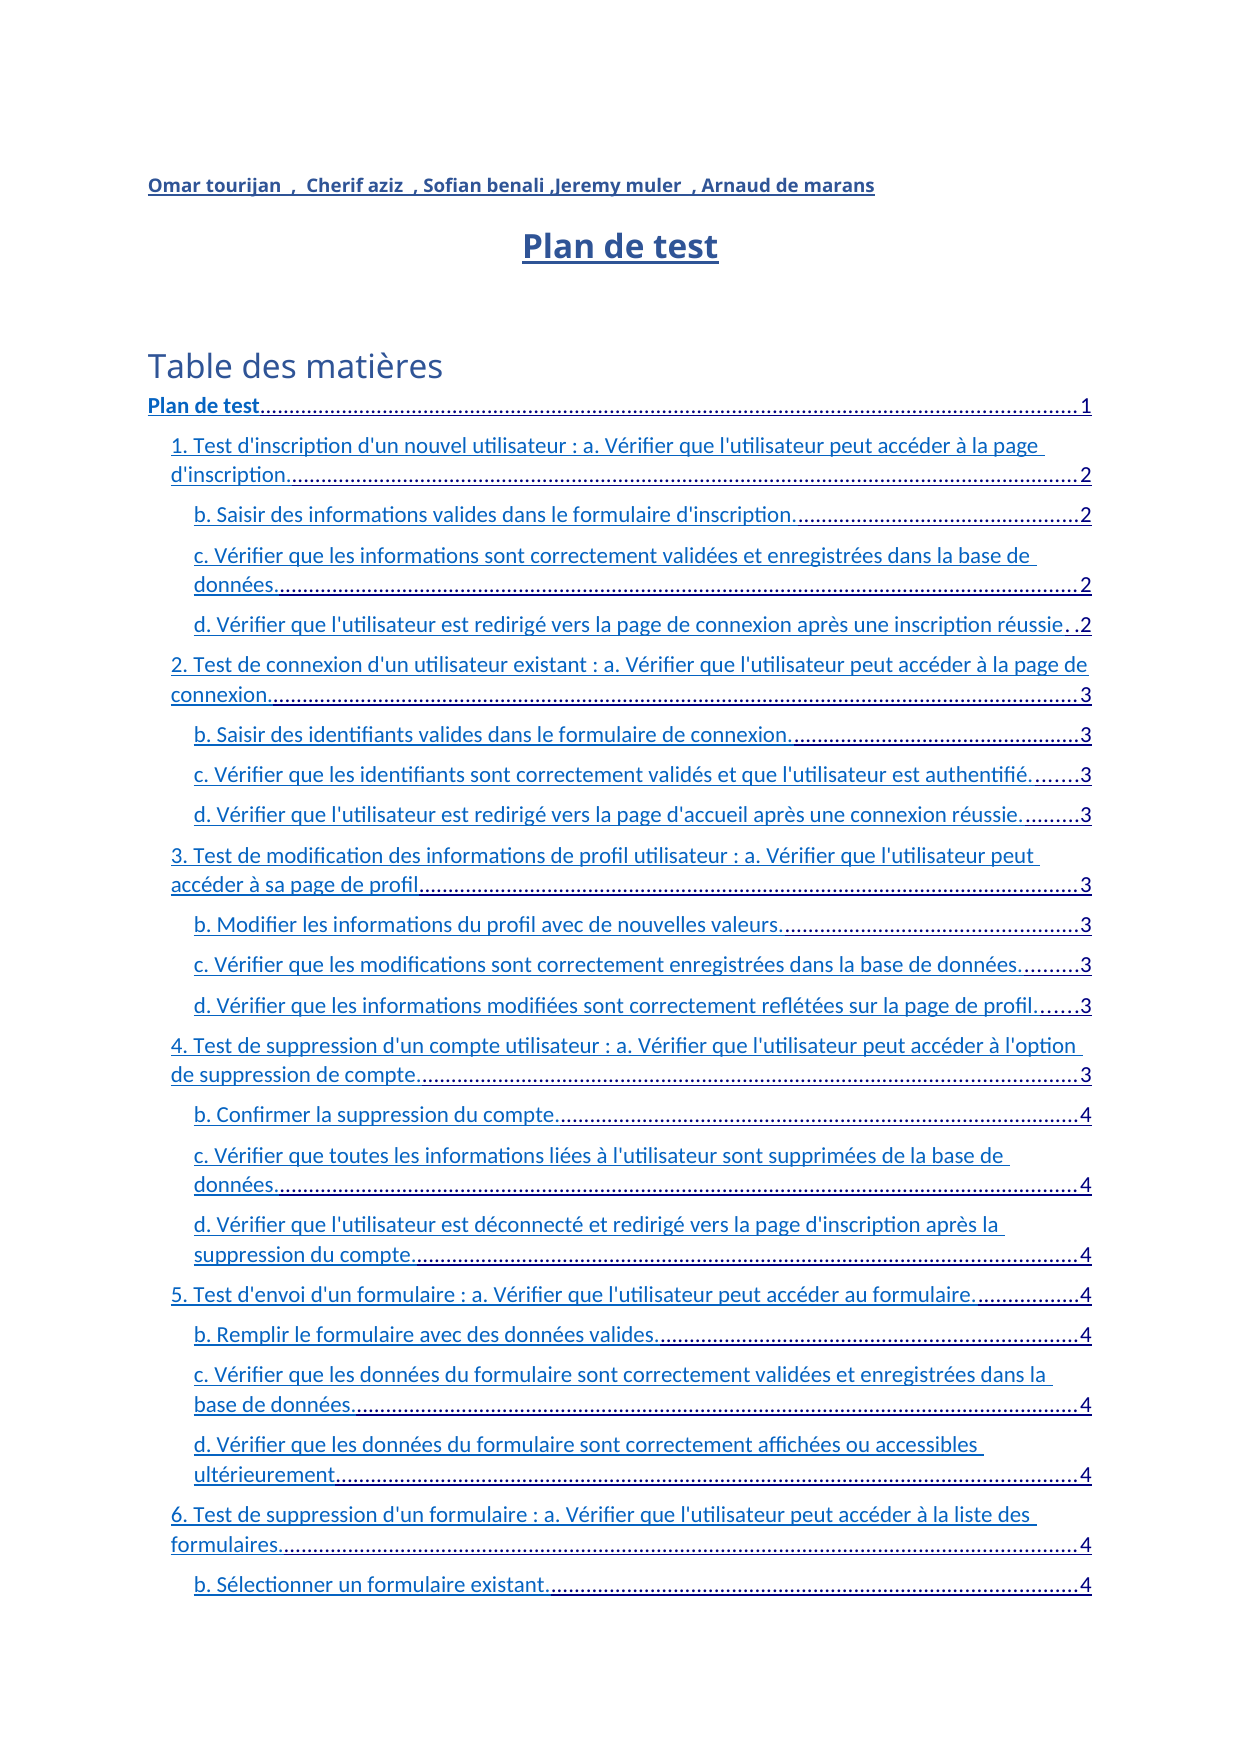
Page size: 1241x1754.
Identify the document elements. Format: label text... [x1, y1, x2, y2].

text c. Vérifier que les identifiants sont correctement validés et que l'utilisateur est authentifié. 3 [193, 761, 1093, 788]
text 5. Test d'envoi d'un formulaire : a. Vérifier que l'utilisateur peut accéder au formulaire. 4 [171, 1280, 1093, 1308]
text Table des matières [148, 343, 1093, 388]
text 6. Test de suppression d'un formulaire : a. Vérifier que l'utilisateur peut accéder à la liste des formulaires. 4 [171, 1500, 1093, 1558]
text 2. Test de connexion d'un utilisateur existant : a. Vérifier que l'utilisateur peut accéder à la page de connexion. 3 [171, 651, 1093, 708]
text c. Vérifier que les modifications sont correctement enregistrées dans la base de données. 3 [193, 951, 1093, 979]
text Plan de test 1 [148, 391, 1093, 419]
text b. Sélectionner un formulaire existant. 4 [193, 1570, 1093, 1598]
text d. Vérifier que les données du formulaire sont correctement affichées ou accessibles ultérieurement 4 [193, 1430, 1093, 1488]
text 1. Test d'inscription d'un nouvel utilisateur : a. Vérifier que l'utilisateur peut accéder à la page d'inscription. 2 [171, 431, 1093, 488]
text c. Vérifier que les données du formulaire sont correctement validées et enregistrées dans la base de données. 4 [193, 1361, 1093, 1418]
subtitle Plan de test [148, 223, 1093, 268]
subtitle Omar tourijan , Cherif aziz , Sofian benali ,Jeremy muler , Arnaud de marans [148, 173, 1093, 198]
text b. Confirmer la suppression du compte. 4 [193, 1101, 1093, 1129]
text b. Modifier les informations du profil avec de nouvelles valeurs. 3 [193, 911, 1093, 938]
text c. Vérifier que les informations sont correctement validées et enregistrées dans la base de données. 2 [193, 541, 1093, 598]
text 3. Test de modification des informations de profil utilisateur : a. Vérifier que l'utilisateur peut accéder à sa page de profil 3 [171, 841, 1093, 898]
text 4. Test de suppression d'un compte utilisateur : a. Vérifier que l'utilisateur peut accéder à l'option de suppression de compte. 3 [171, 1031, 1093, 1088]
text d. Vérifier que l'utilisateur est déconnecté et redirigé vers la page d'inscription après la suppression du compte. 4 [193, 1211, 1093, 1268]
text d. Vérifier que l'utilisateur est redirigé vers la page de connexion après une inscription réussie 2 [193, 611, 1093, 638]
text d. Vérifier que les informations modifiées sont correctement reflétées sur la page de profil. 3 [193, 991, 1093, 1019]
text b. Saisir des identifiants valides dans le formulaire de connexion. 3 [193, 720, 1093, 748]
text b. Saisir des informations valides dans le formulaire d'inscription. 2 [193, 501, 1093, 529]
text c. Vérifier que toutes les informations liées à l'utilisateur sont supprimées de la base de données. 4 [193, 1141, 1093, 1198]
text d. Vérifier que l'utilisateur est redirigé vers la page d'accueil après une connexion réussie. 3 [193, 801, 1093, 829]
text b. Remplir le formulaire avec des données valides. 4 [193, 1320, 1093, 1348]
